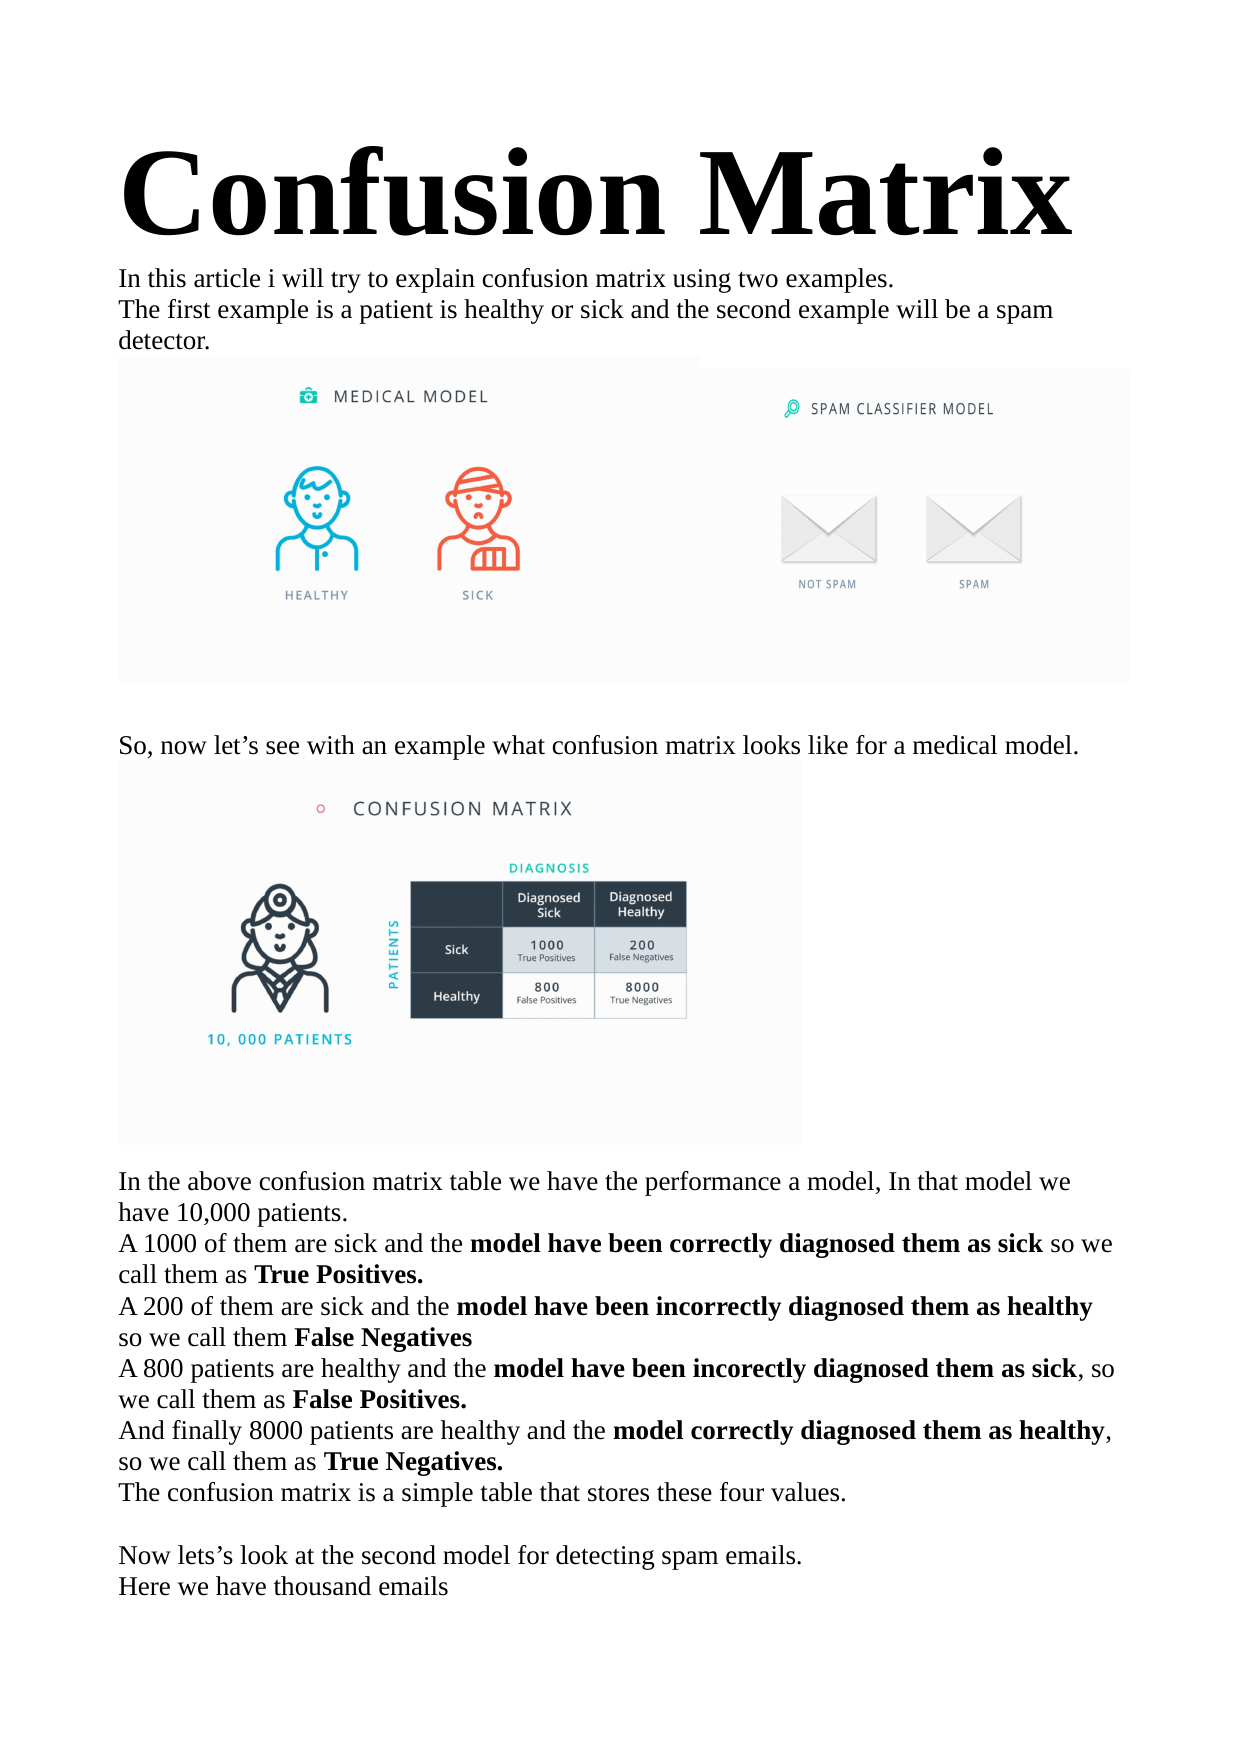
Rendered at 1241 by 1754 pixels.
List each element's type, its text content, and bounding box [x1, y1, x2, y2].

text In the above confusion matrix table we have the performance a model, In that model we have 10,000 patients. [118, 1165, 1122, 1227]
text The confusion matrix is a simple table that stores these four values. [118, 1477, 1122, 1508]
text Now lets’s look at the second model for detecting spam emails. [118, 1539, 1122, 1570]
text Here we have thousand emails [118, 1570, 1122, 1601]
text The first example is a patient is healthy or sick and the second example will be a spam detector. [118, 293, 1122, 355]
text And finally 8000 patients are healthy and the model correctly diagnosed them as healthy, so we call them as True Negatives. [118, 1414, 1122, 1477]
text Confusion Matrix [118, 118, 1122, 262]
text A 800 patients are healthy and the model have been incorectly diagnosed them as sick, so we call them as False Positives. [118, 1352, 1122, 1414]
text In this article i will try to explain confusion matrix using two examples. [118, 262, 1122, 293]
text So, now let’s see with an example what confusion matrix looks like for a medical model. [118, 729, 1122, 760]
picture [118, 760, 802, 1145]
picture [118, 355, 1131, 683]
text A 1000 of them are sick and the model have been correctly diagnosed them as sick so we call them as True Positives. [118, 1227, 1122, 1290]
text A 200 of them are sick and the model have been incorrectly diagnosed them as healthy so we call them False Negatives [118, 1290, 1122, 1352]
